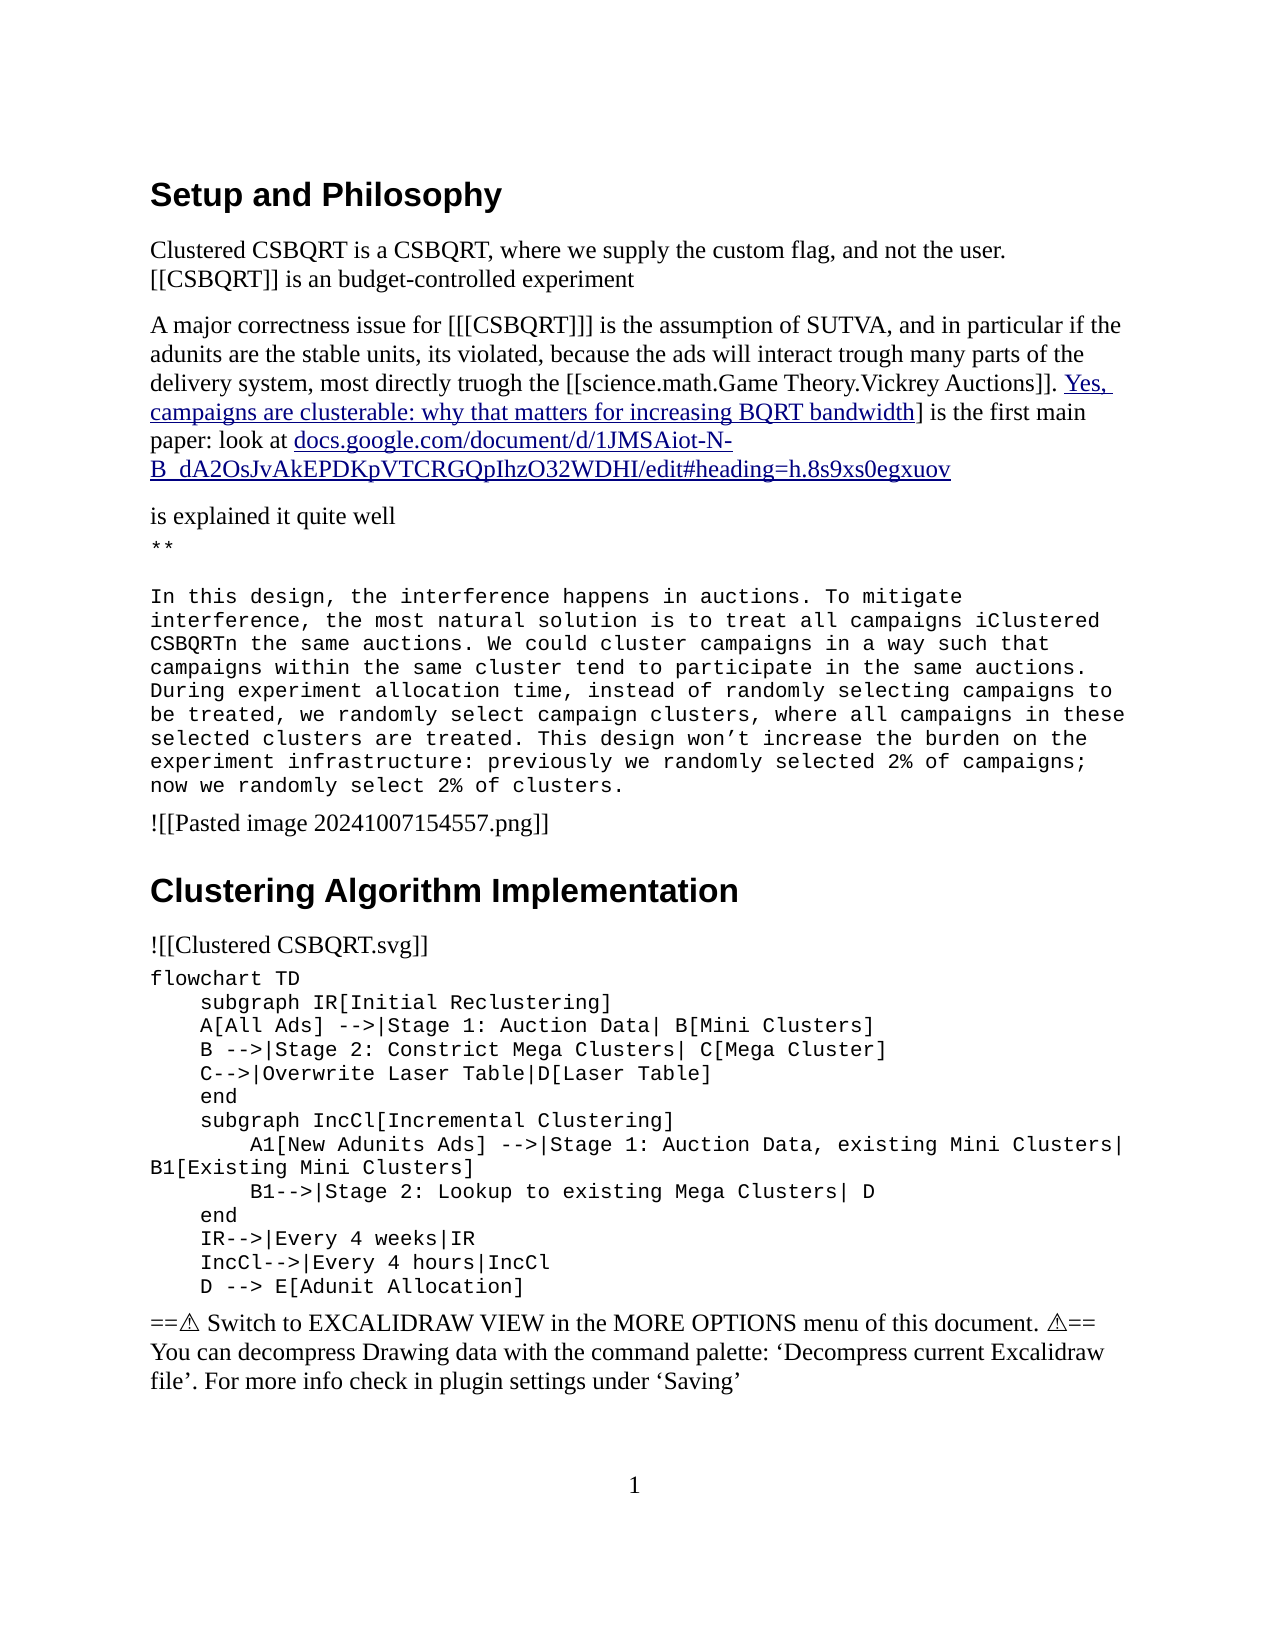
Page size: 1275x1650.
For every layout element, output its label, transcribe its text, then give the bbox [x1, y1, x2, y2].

subtitle Setup and Philosophy [150, 175, 1125, 214]
text subgraph IncCl[Incremental Clustering] [150, 1110, 1125, 1134]
text ![[Pasted image 20241007154557.png]] [150, 808, 1125, 836]
text ** [150, 539, 1125, 562]
text In this design, the interference happens in auctions. To mitigate interference, the most natural solution is to treat all campaigns iClustered CSBQRTn the same auctions. We could cluster campaigns in a way such that campaigns within the same cluster tend to participate in the same auctions. During experiment allocation time, instead of randomly selecting campaigns to be treated, we randomly select campaign clusters, where all campaigns in these selected clusters are treated. This design won’t increase the burden on the experiment infrastructure: previously we randomly selected 2% of campaigns; now we randomly select 2% of clusters. [150, 586, 1125, 799]
text IncCl-->|Every 4 hours|IncCl [150, 1252, 1125, 1276]
text A1[New Adunits Ads] -->|Stage 1: Auction Data, existing Mini Clusters| B1[Existing Mini Clusters] [150, 1134, 1125, 1181]
text is explained it quite well [150, 501, 1125, 530]
text A[All Ads] -->|Stage 1: Auction Data| B[Mini Clusters] [150, 1016, 1125, 1039]
text ![[Clustered CSBQRT.svg]] [150, 931, 1125, 959]
text IR-->|Every 4 weeks|IR [150, 1228, 1125, 1252]
text flowchart TD [150, 968, 1125, 992]
text end [150, 1086, 1125, 1110]
text subgraph IR[Initial Reclustering] [150, 992, 1125, 1016]
text C-->|Overwrite Laser Table|D[Laser Table] [150, 1063, 1125, 1086]
text B1-->|Stage 2: Lookup to existing Mega Clusters| D [150, 1181, 1125, 1205]
text Clustered CSBQRT is a CSBQRT, where we supply the custom flag, and not the user. [[CSBQRT]] is an budget-controlled experiment [150, 235, 1125, 293]
text end [150, 1205, 1125, 1228]
text B -->|Stage 2: Constrict Mega Clusters| C[Mega Cluster] [150, 1039, 1125, 1063]
text D --> E[Adunit Allocation] [150, 1276, 1125, 1299]
text ==⚠ Switch to EXCALIDRAW VIEW in the MORE OPTIONS menu of this document. ⚠== You can decompress Drawing data with the command palette: ‘Decompress current Excalidraw file’. For more info check in plugin settings under ‘Saving’ [150, 1308, 1125, 1394]
subtitle Clustering Algorithm Implementation [150, 870, 1125, 909]
text A major correctness issue for [[[CSBQRT]]] is the assumption of SUTVA, and in particular if the adunits are the stable units, its violated, because the ads will interact trough many parts of the delivery system, most directly truogh the [[science.math.Game Theory.Vickrey Auctions]]. Yes, campaigns are clusterable: why that matters for increasing BQRT bandwidth] is the first main paper: look at docs.google.com/document/d/1JMSAiot-N-B_dA2OsJvAkEPDKpVTCRGQpIhzO32WDHI/edit#heading=h.8s9xs0egxuov [150, 311, 1125, 483]
